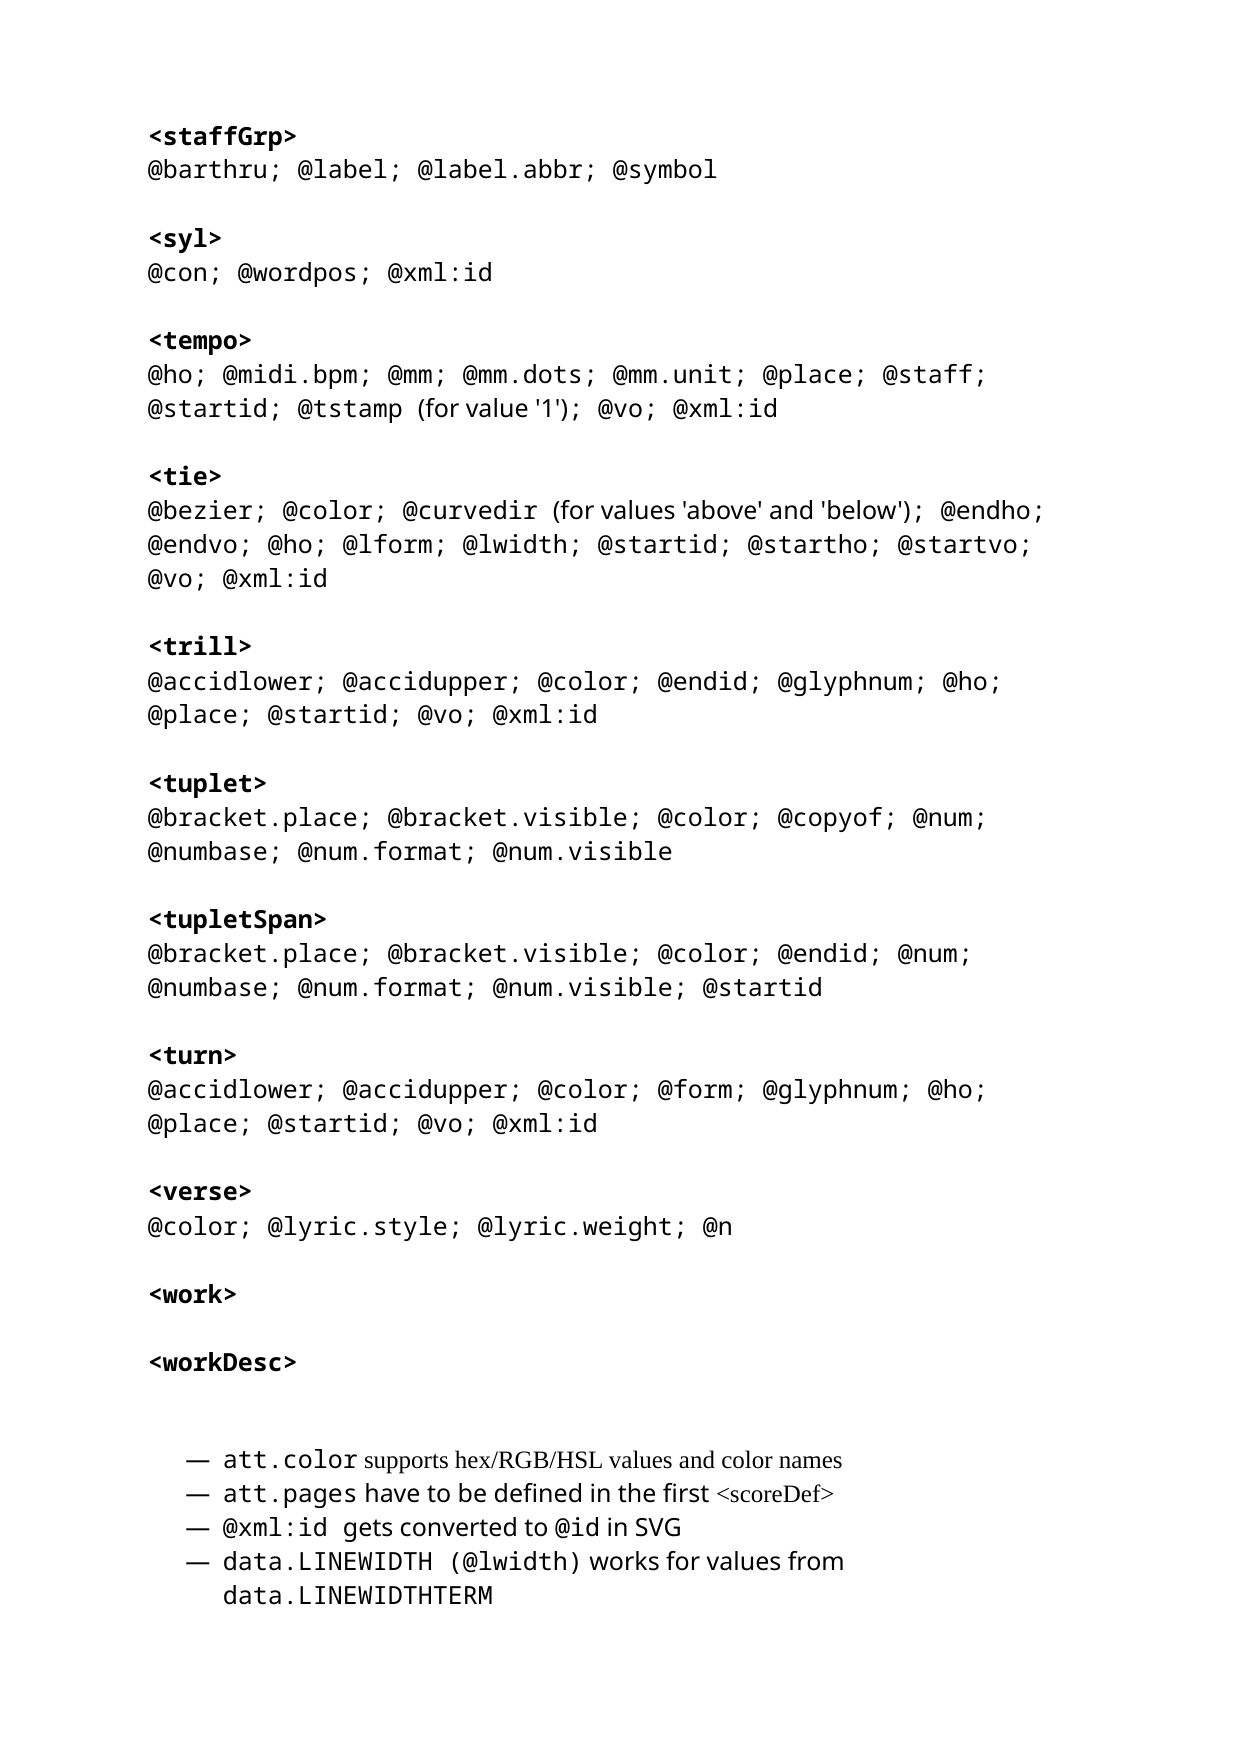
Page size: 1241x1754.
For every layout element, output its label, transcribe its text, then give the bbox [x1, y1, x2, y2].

text <turn> [148, 1038, 1093, 1072]
text @color; @lyric.style; @lyric.weight; @n [148, 1208, 1093, 1242]
list att.color supports hex/RGB/HSL values and color names [185, 1441, 1093, 1475]
text <tupletSpan> [148, 902, 1093, 936]
text <work> [148, 1276, 1093, 1310]
text @accidlower; @accidupper; @color; @form; @glyphnum; @ho; @place; @startid; @vo; @xml:id [148, 1072, 1093, 1140]
text @ho; @midi.bpm; @mm; @mm.dots; @mm.unit; @place; @staff; @startid; @tstamp (for value '1'); @vo; @xml:id [148, 357, 1093, 425]
text <verse> [148, 1174, 1093, 1208]
text <workDesc> [148, 1344, 1093, 1378]
text <trill> [148, 629, 1093, 663]
text @barthru; @label; @label.abbr; @symbol [148, 152, 1093, 186]
list @xml:id gets converted to @id in SVG [185, 1509, 1093, 1543]
text @bracket.place; @bracket.visible; @color; @copyof; @num; @numbase; @num.format; @num.visible [148, 799, 1093, 867]
text <tuplet> [148, 765, 1093, 799]
list data.LINEWIDTH (@lwidth) works for values from data.LINEWIDTHTERM [185, 1543, 1093, 1612]
text <tie> [148, 459, 1093, 493]
list att.pages have to be defined in the first <scoreDef> [185, 1475, 1093, 1509]
text @con; @wordpos; @xml:id [148, 254, 1093, 288]
text <staffGrp> [148, 118, 1093, 152]
text <syl> [148, 220, 1093, 254]
text @bezier; @color; @curvedir (for values 'above' and 'below'); @endho; @endvo; @ho; @lform; @lwidth; @startid; @startho; @startvo; @vo; @xml:id [148, 493, 1093, 595]
text <tempo> [148, 322, 1093, 357]
text @accidlower; @accidupper; @color; @endid; @glyphnum; @ho; @place; @startid; @vo; @xml:id [148, 663, 1093, 731]
text @bracket.place; @bracket.visible; @color; @endid; @num; @numbase; @num.format; @num.visible; @startid [148, 936, 1093, 1004]
